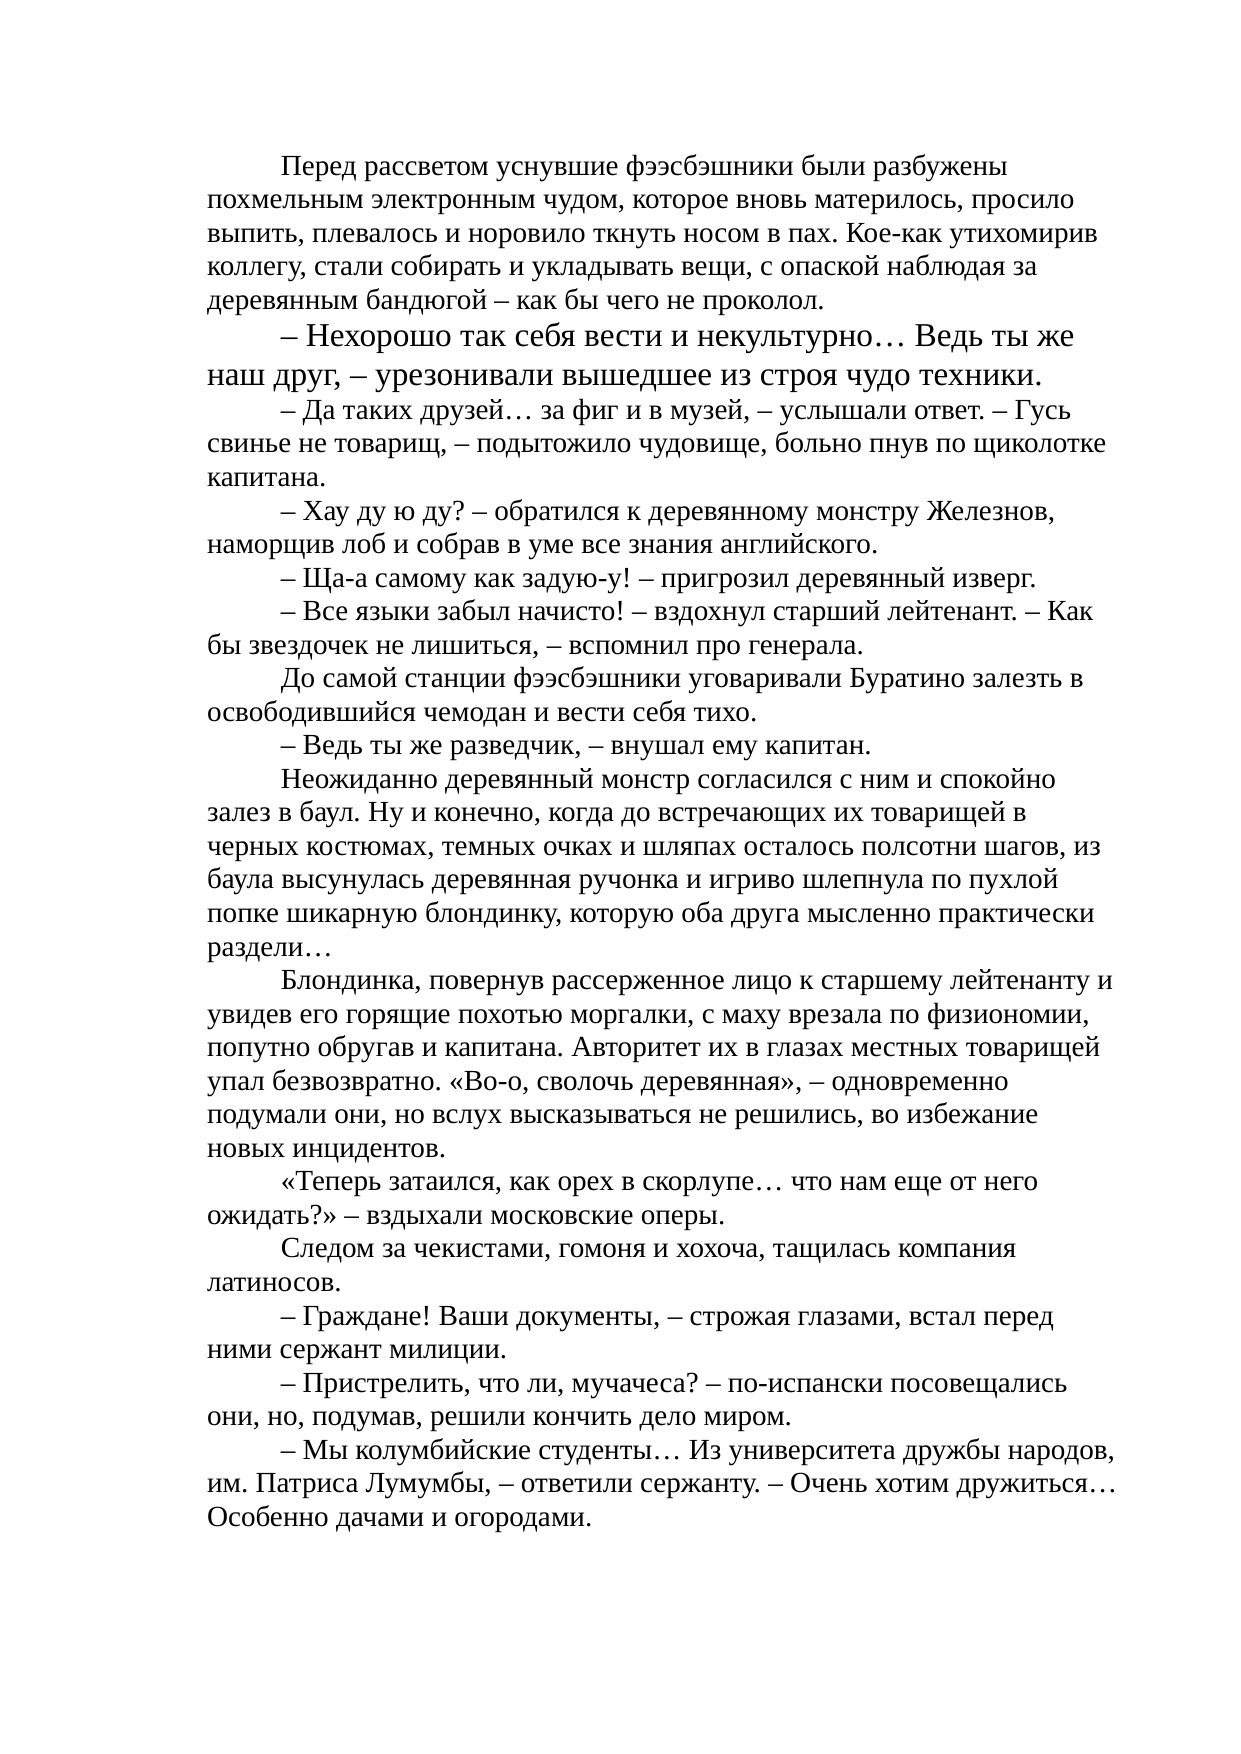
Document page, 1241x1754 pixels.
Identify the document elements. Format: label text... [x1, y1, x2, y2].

text – Нехорошо так себя вести и некультурно… Ведь ты же наш друг, – урезонивали вышедшее из строя чудо техники. [207, 315, 1122, 392]
text – Ща-а самому как задую-у! – пригрозил деревянный изверг. [207, 560, 1122, 593]
text – Ведь ты же разведчик, – внушал ему капитан. [207, 727, 1122, 761]
text – Да таких друзей… за фиг и в музей, – услышали ответ. – Гусь свинье не товарищ, – подытожило чудовище, больно пнув по щиколотке капитана. [207, 392, 1122, 493]
text – Граждане! Ваши документы, – строжая глазами, встал перед ними сержант милиции. [207, 1298, 1122, 1365]
text – Мы колумбийские студенты… Из университета дружбы народов, им. Патриса Лумумбы, – ответили сержанту. – Очень хотим дружиться… Особенно дачами и огородами. [207, 1432, 1122, 1532]
text Следом за чекистами, гомоня и хохоча, тащилась компания латиносов. [207, 1231, 1122, 1298]
text – Все языки забыл начисто! – вздохнул старший лейтенант. – Как бы звездочек не лишиться, – вспомнил про генерала. [207, 593, 1122, 660]
text Неожиданно деревянный монстр согласился с ним и спокойно залез в баул. Ну и конечно, когда до встречающих их товарищей в черных костюмах, темных очках и шляпах осталось полсотни шагов, из баула высунулась деревянная ручонка и игриво шлепнула по пухлой попке шикарную блондинку, которую оба друга мысленно практически раздели… [207, 761, 1122, 962]
text «Теперь затаился, как орех в скорлупе… что нам еще от него ожидать?» – вздыхали московские оперы. [207, 1163, 1122, 1231]
text До самой станции фээсбэшники уговаривали Буратино залезть в освободившийся чемодан и вести себя тихо. [207, 660, 1122, 727]
text – Хау ду ю ду? – обратился к деревянному монстру Железнов, наморщив лоб и собрав в уме все знания английского. [207, 493, 1122, 560]
text – Пристрелить, что ли, мучачеса? – по-испански посовещались они, но, подумав, решили кончить дело миром. [207, 1365, 1122, 1432]
text Перед рассветом уснувшие фээсбэшники были разбужены похмельным электронным чудом, которое вновь материлось, просило выпить, плевалось и норовило ткнуть носом в пах. Кое-как утихомирив коллегу, стали собирать и укладывать вещи, с опаской наблюдая за деревянным бандюгой – как бы чего не проколол. [207, 148, 1122, 315]
text Блондинка, повернув рассерженное лицо к старшему лейтенанту и увидев его горящие похотью моргалки, с маху врезала по физиономии, попутно обругав и капитана. Авторитет их в глазах местных товарищей упал безвозвратно. «Во-о, сволочь деревянная», – одновременно подумали они, но вслух высказываться не решились, во избежание новых инцидентов. [207, 962, 1122, 1163]
